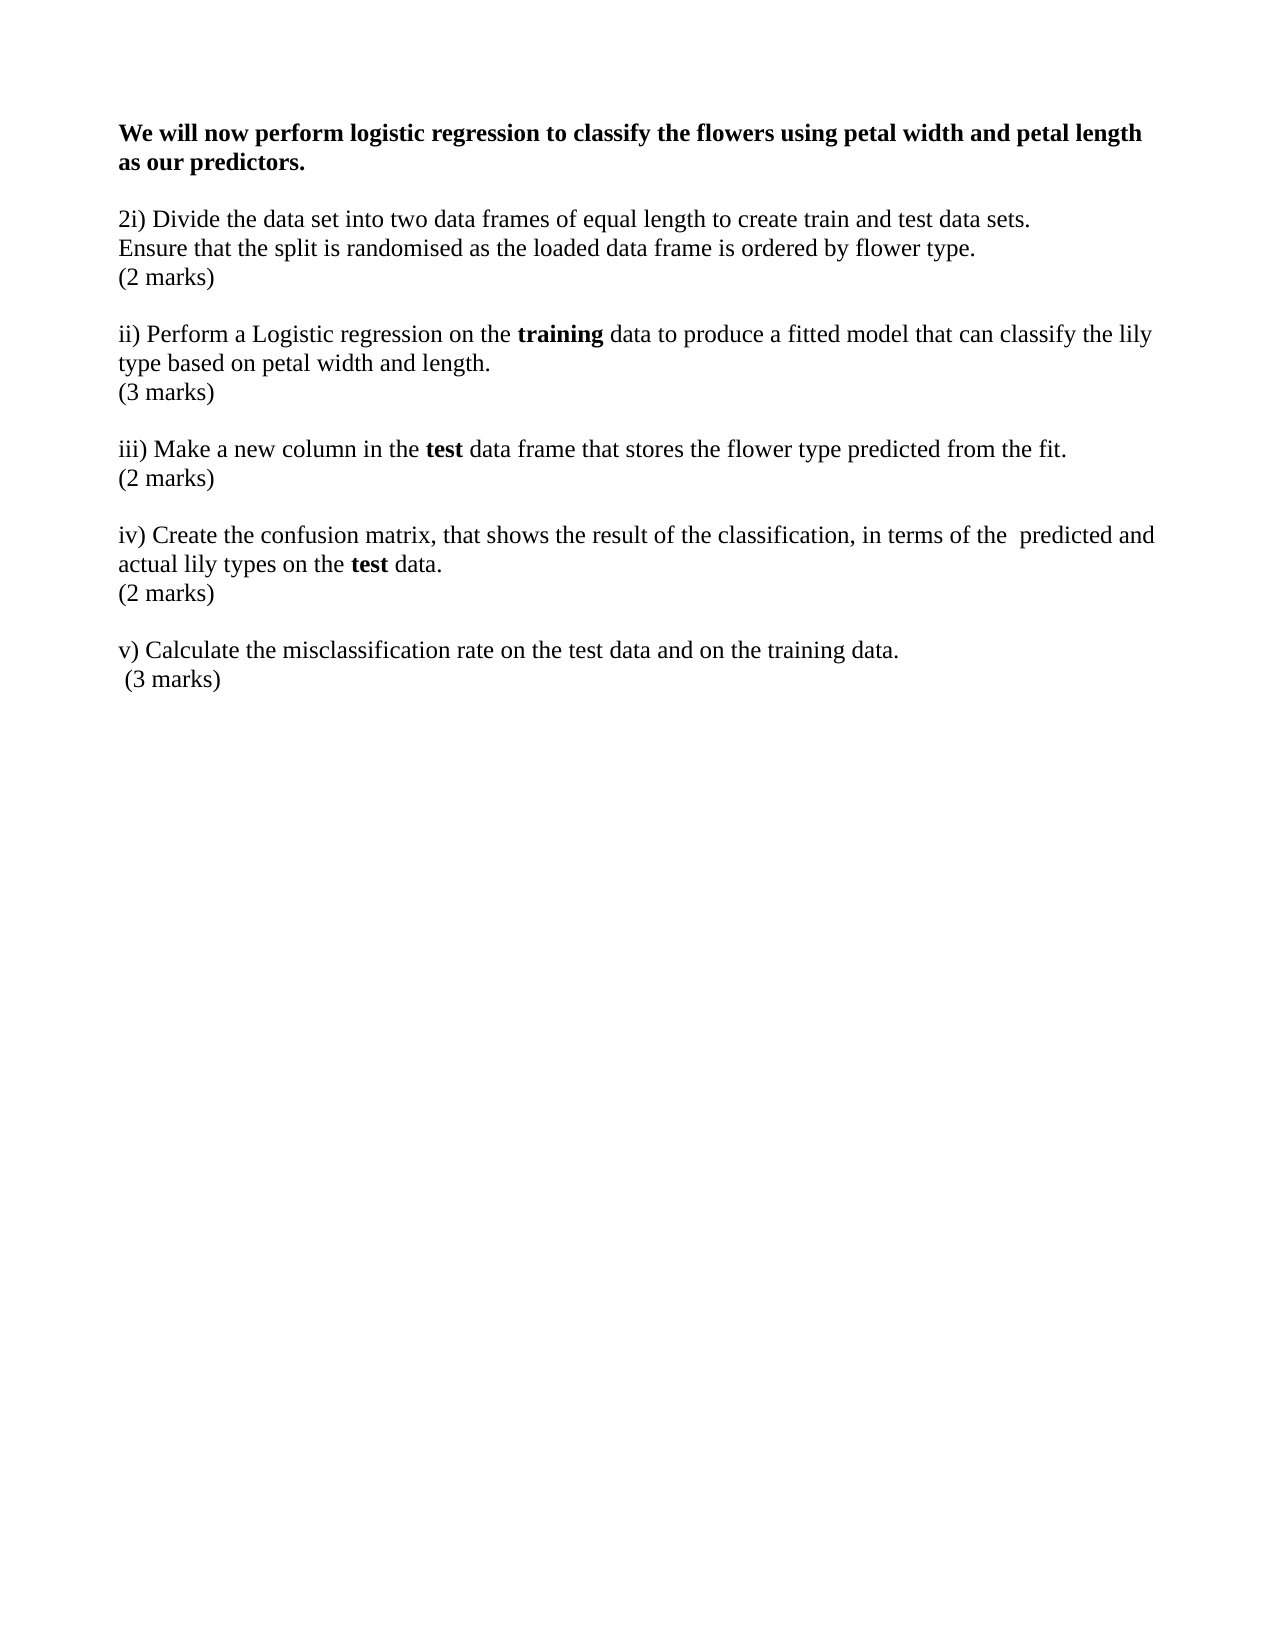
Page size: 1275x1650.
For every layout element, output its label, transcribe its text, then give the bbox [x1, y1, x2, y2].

text (2 marks) [118, 578, 1157, 607]
text ii) Perform a Logistic regression on the training data to produce a fitted model that can classify the lily type based on petal width and length. [118, 319, 1157, 377]
text (3 marks) [118, 377, 1157, 406]
text 2i) Divide the data set into two data frames of equal length to create train and test data sets. [118, 204, 1157, 233]
text v) Calculate the misclassification rate on the test data and on the training data. [118, 636, 1157, 664]
text (3 marks) [118, 664, 1157, 693]
text Ensure that the split is randomised as the loaded data frame is ordered by flower type. [118, 233, 1157, 262]
text (2 marks) [118, 262, 1157, 291]
text iv) Create the confusion matrix, that shows the result of the classification, in terms of the predicted and actual lily types on the test data. [118, 521, 1157, 578]
text iii) Make a new column in the test data frame that stores the flower type predicted from the fit. [118, 434, 1157, 463]
text (2 marks) [118, 463, 1157, 492]
text We will now perform logistic regression to classify the flowers using petal width and petal length as our predictors. [118, 118, 1157, 176]
